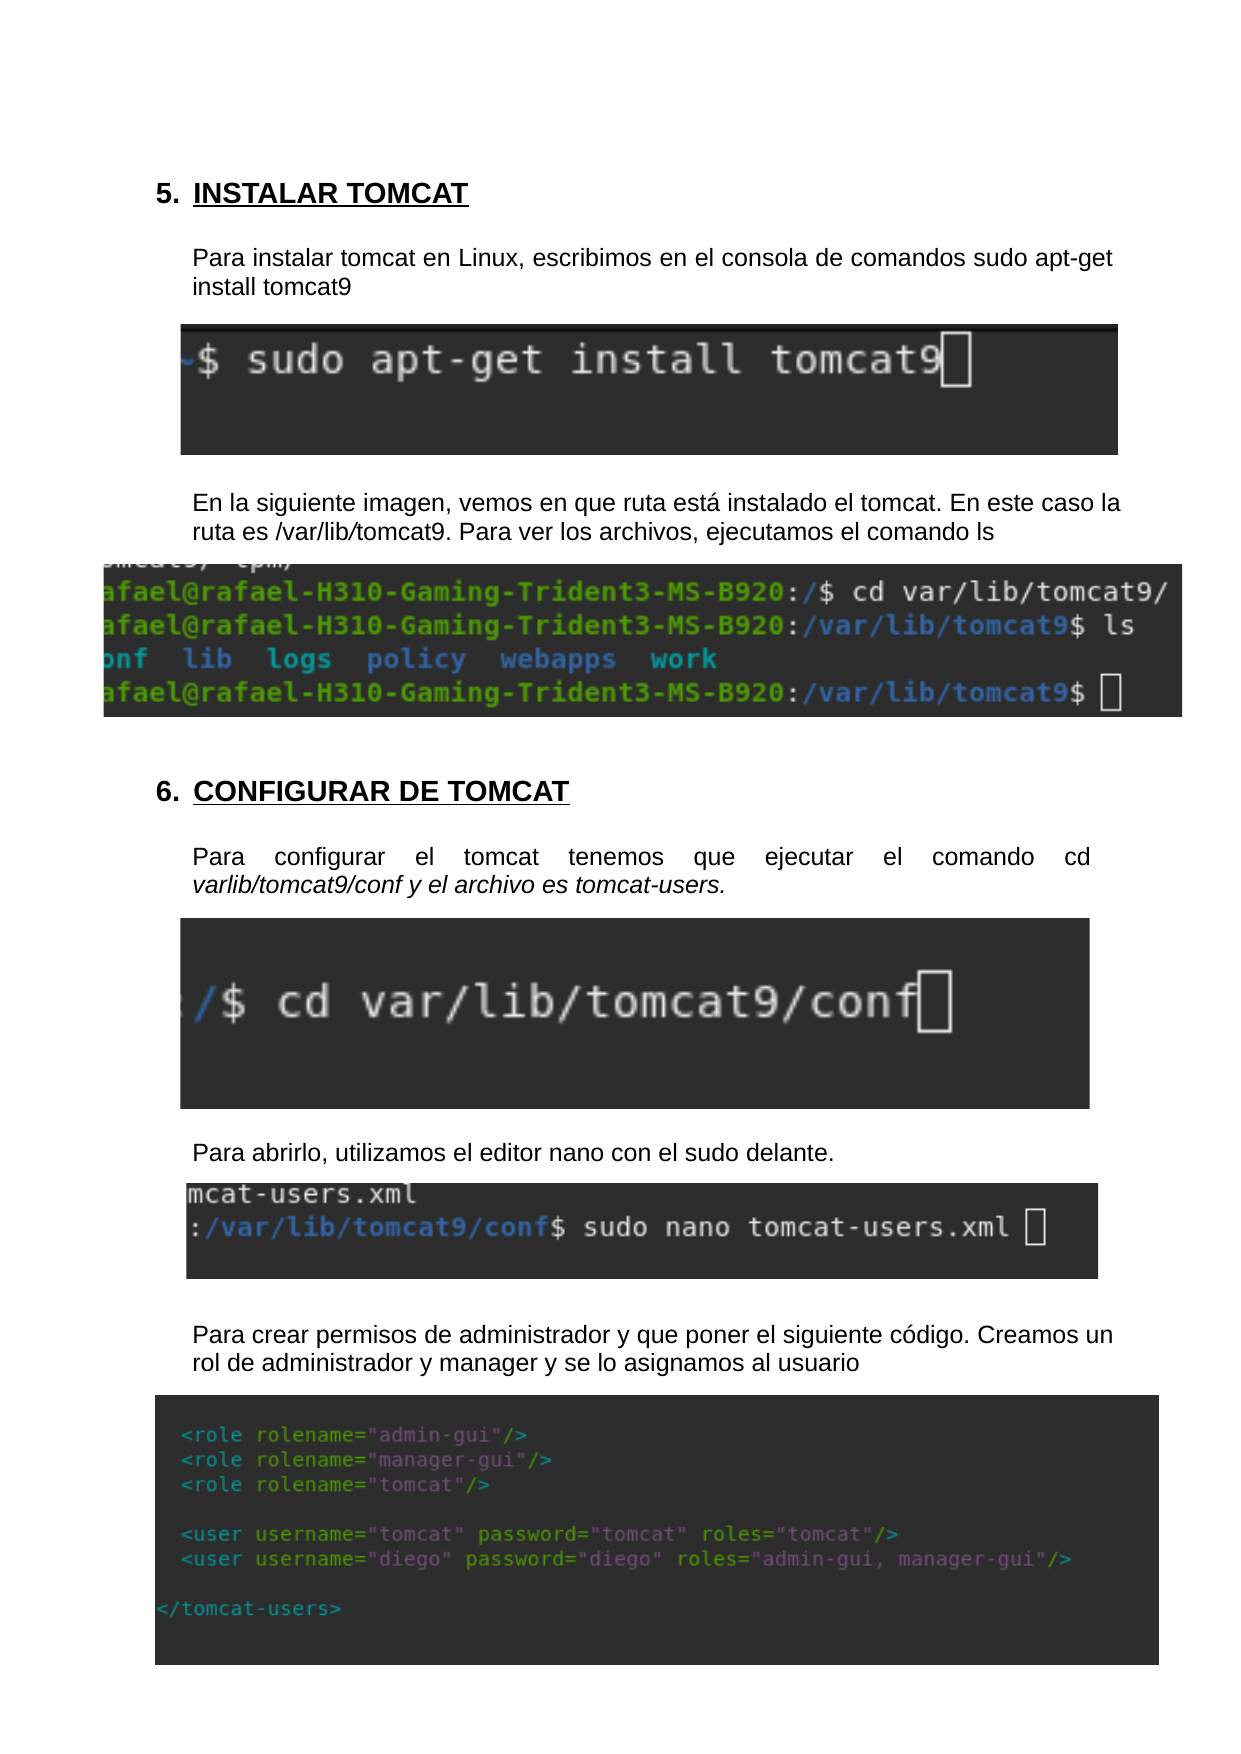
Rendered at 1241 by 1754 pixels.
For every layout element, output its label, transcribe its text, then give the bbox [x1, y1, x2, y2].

picture [186, 1183, 1099, 1279]
picture [155, 1395, 1159, 1665]
subtitle CONFIGURAR DE TOMCAT [156, 774, 1122, 808]
picture [180, 918, 1090, 1109]
text Para abrirlo, utilizamos el editor nano con el sudo delante. [118, 1138, 1122, 1166]
text En la siguiente imagen, vemos en que ruta está instalado el tomcat. En este caso la ruta es /var/lib/tomcat9. Para ver los archivos, ejecutamos el comando ls [118, 488, 1122, 546]
picture [180, 324, 1118, 455]
subtitle INSTALAR TOMCAT [156, 176, 1122, 210]
text Para configurar el tomcat tenemos que ejecutar el comando cd varlib/tomcat9/conf y el archivo es tomcat-users. [118, 842, 1122, 899]
text Para instalar tomcat en Linux, escribimos en el consola de comandos sudo apt-get install tomcat9 [118, 243, 1122, 301]
picture [103, 564, 1183, 717]
text Para crear permisos de administrador y que poner el siguiente código. Creamos un rol de administrador y manager y se lo asignamos al usuario [118, 1320, 1122, 1377]
